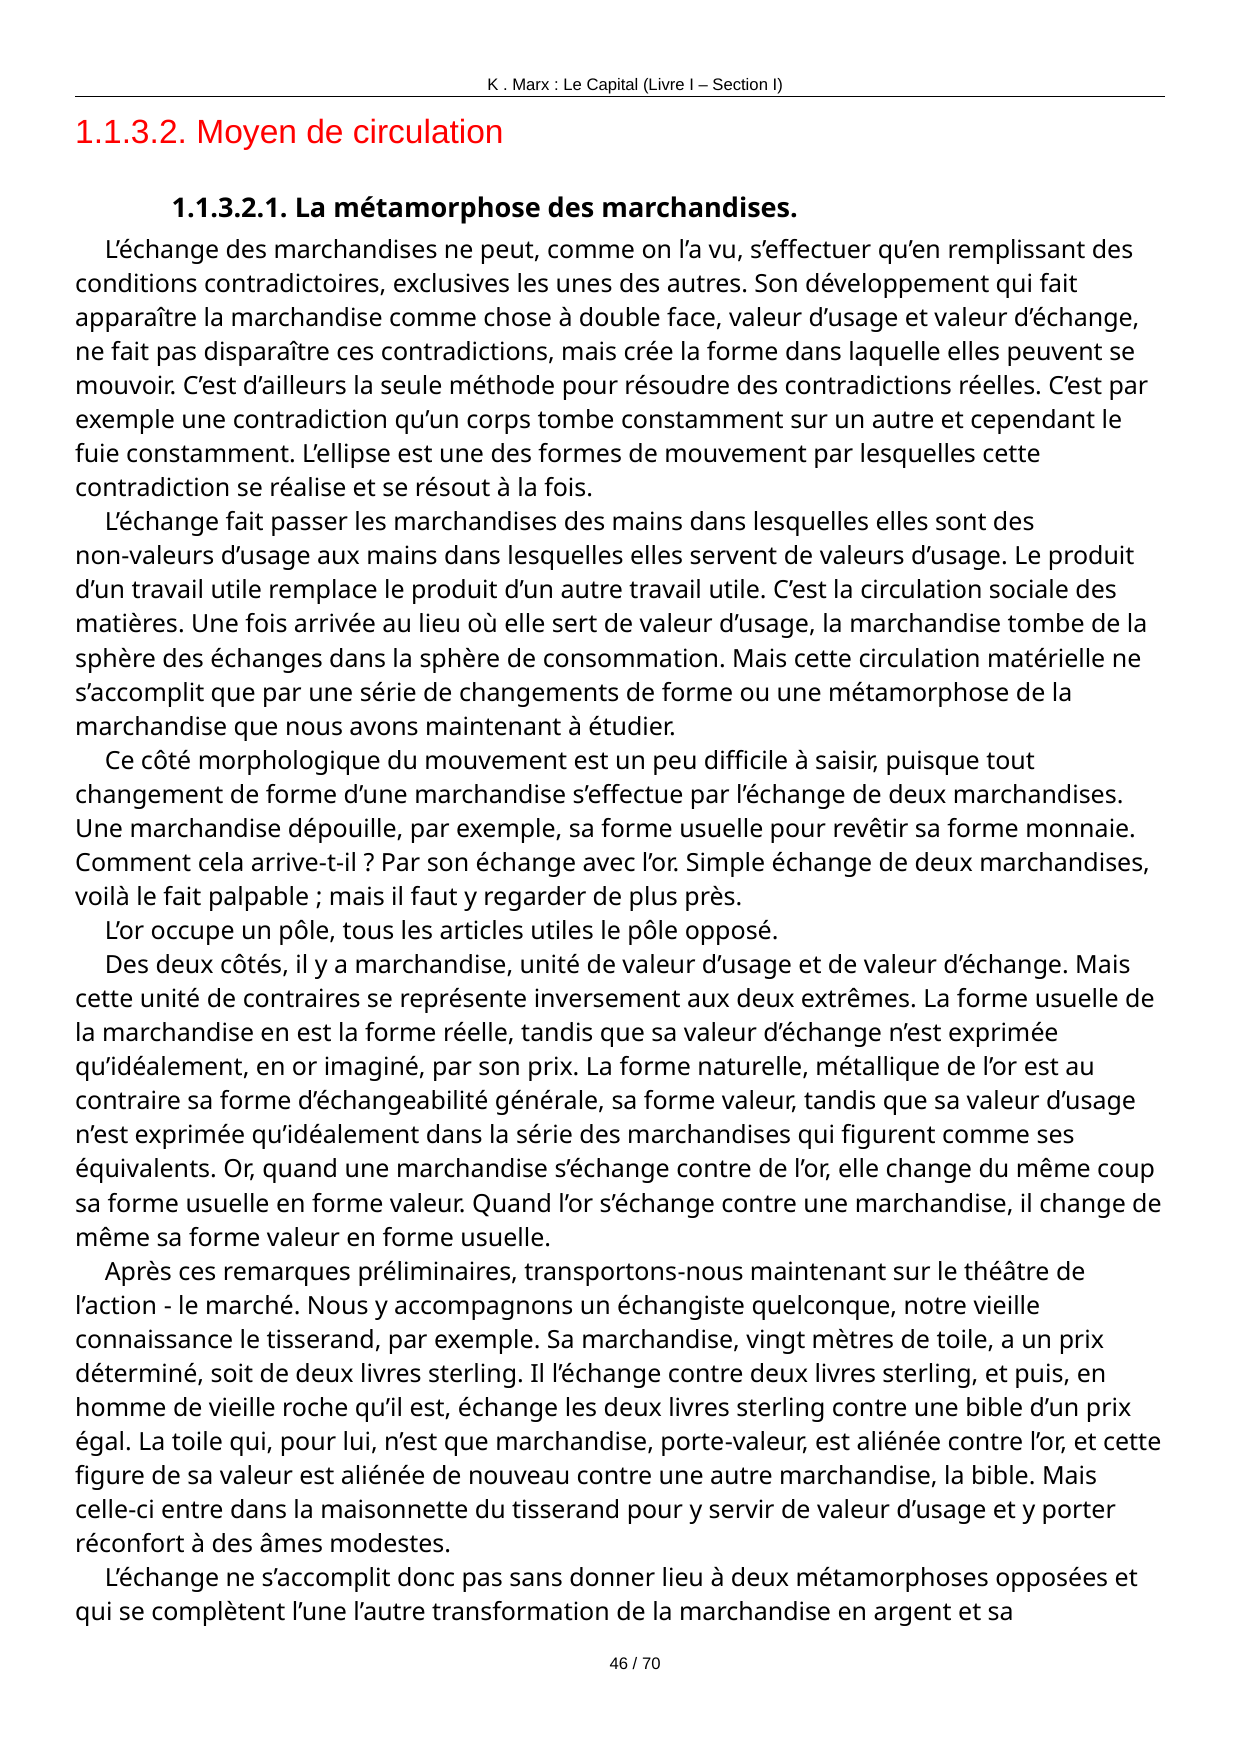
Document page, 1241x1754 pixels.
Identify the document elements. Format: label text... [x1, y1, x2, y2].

text Après ces remarques préliminaires, transportons‑nous maintenant sur le théâtre de l’action ‑ le marché. Nous y accompagnons un échangiste quelconque, notre vieille connaissance le tisserand, par exemple. Sa marchandise, vingt mètres de toile, a un prix déterminé, soit de deux livres sterling. Il l’échange contre deux livres sterling, et puis, en homme de vieille roche qu’il est, échange les deux livres sterling contre une bible d’un prix égal. La toile qui, pour lui, n’est que marchandise, porte‑valeur, est aliénée contre l’or, et cette figure de sa valeur est aliénée de nouveau contre une autre marchandise, la bible. Mais celle-ci entre dans la maisonnette du tisserand pour y servir de valeur d’usage et y porter réconfort à des âmes modestes. [75, 1253, 1165, 1560]
text Des deux côtés, il y a marchandise, unité de valeur d’usage et de valeur d’échange. Mais cette unité de contraires se représente inversement aux deux extrêmes. La forme usuelle de la marchandise en est la forme réelle, tandis que sa valeur d’échange n’est exprimée qu’idéalement, en or imaginé, par son prix. La forme naturelle, métallique de l’or est au contraire sa forme d’échangeabilité générale, sa forme valeur, tandis que sa valeur d’usage n’est exprimée qu’idéalement dans la série des marchandises qui figurent comme ses équivalents. Or, quand une marchandise s’échange contre de l’or, elle change du même coup sa forme usuelle en forme valeur. Quand l’or s’échange contre une marchandise, il change de même sa forme valeur en forme usuelle. [75, 947, 1165, 1253]
text L’échange des marchandises ne peut, comme on l’a vu, s’effectuer qu’en remplissant des conditions contradictoires, exclusives les unes des autres. Son développement qui fait apparaître la marchandise comme chose à double face, valeur d’usage et valeur d’échange, ne fait pas disparaître ces contradictions, mais crée la forme dans laquelle elles peuvent se mouvoir. C’est d’ailleurs la seule méthode pour résoudre des contradictions réelles. C’est par exemple une contradiction qu’un corps tombe constamment sur un autre et cependant le fuie constamment. L’ellipse est une des formes de mouvement par lesquelles cette contradiction se réalise et se résout à la fois. [75, 231, 1165, 504]
subtitle 1.1.3.2.1. La métamorphose des marchandises. [171, 188, 1165, 225]
text L’échange ne s’accomplit donc pas sans donner lieu à deux métamorphoses opposées et qui se complètent l’une l’autre transformation de la marchandise en argent et sa [75, 1560, 1165, 1628]
subtitle 1.1.3.2. Moyen de circulation [75, 112, 1165, 151]
text Ce côté morphologique du mouvement est un peu difficile à saisir, puisque tout changement de forme d’une marchandise s’effectue par l’échange de deux marchandises. Une marchandise dépouille, par exemple, sa forme usuelle pour revêtir sa forme monnaie. Comment cela arrive‑t‑il ? Par son échange avec l’or. Simple échange de deux marchandises, voilà le fait palpable ; mais il faut y regarder de plus près. [75, 742, 1165, 913]
text L’or occupe un pôle, tous les articles utiles le pôle opposé. [75, 913, 1165, 947]
text L’échange fait passer les marchandises des mains dans lesquelles elles sont des non‑valeurs d’usage aux mains dans lesquelles elles servent de valeurs d’usage. Le produit d’un travail utile remplace le produit d’un autre travail utile. C’est la circulation sociale des matières. Une fois arrivée au lieu où elle sert de valeur d’usage, la marchandise tombe de la sphère des échanges dans la sphère de consommation. Mais cette circulation matérielle ne s’accomplit que par une série de changements de forme ou une métamorphose de la marchandise que nous avons maintenant à étudier. [75, 504, 1165, 742]
